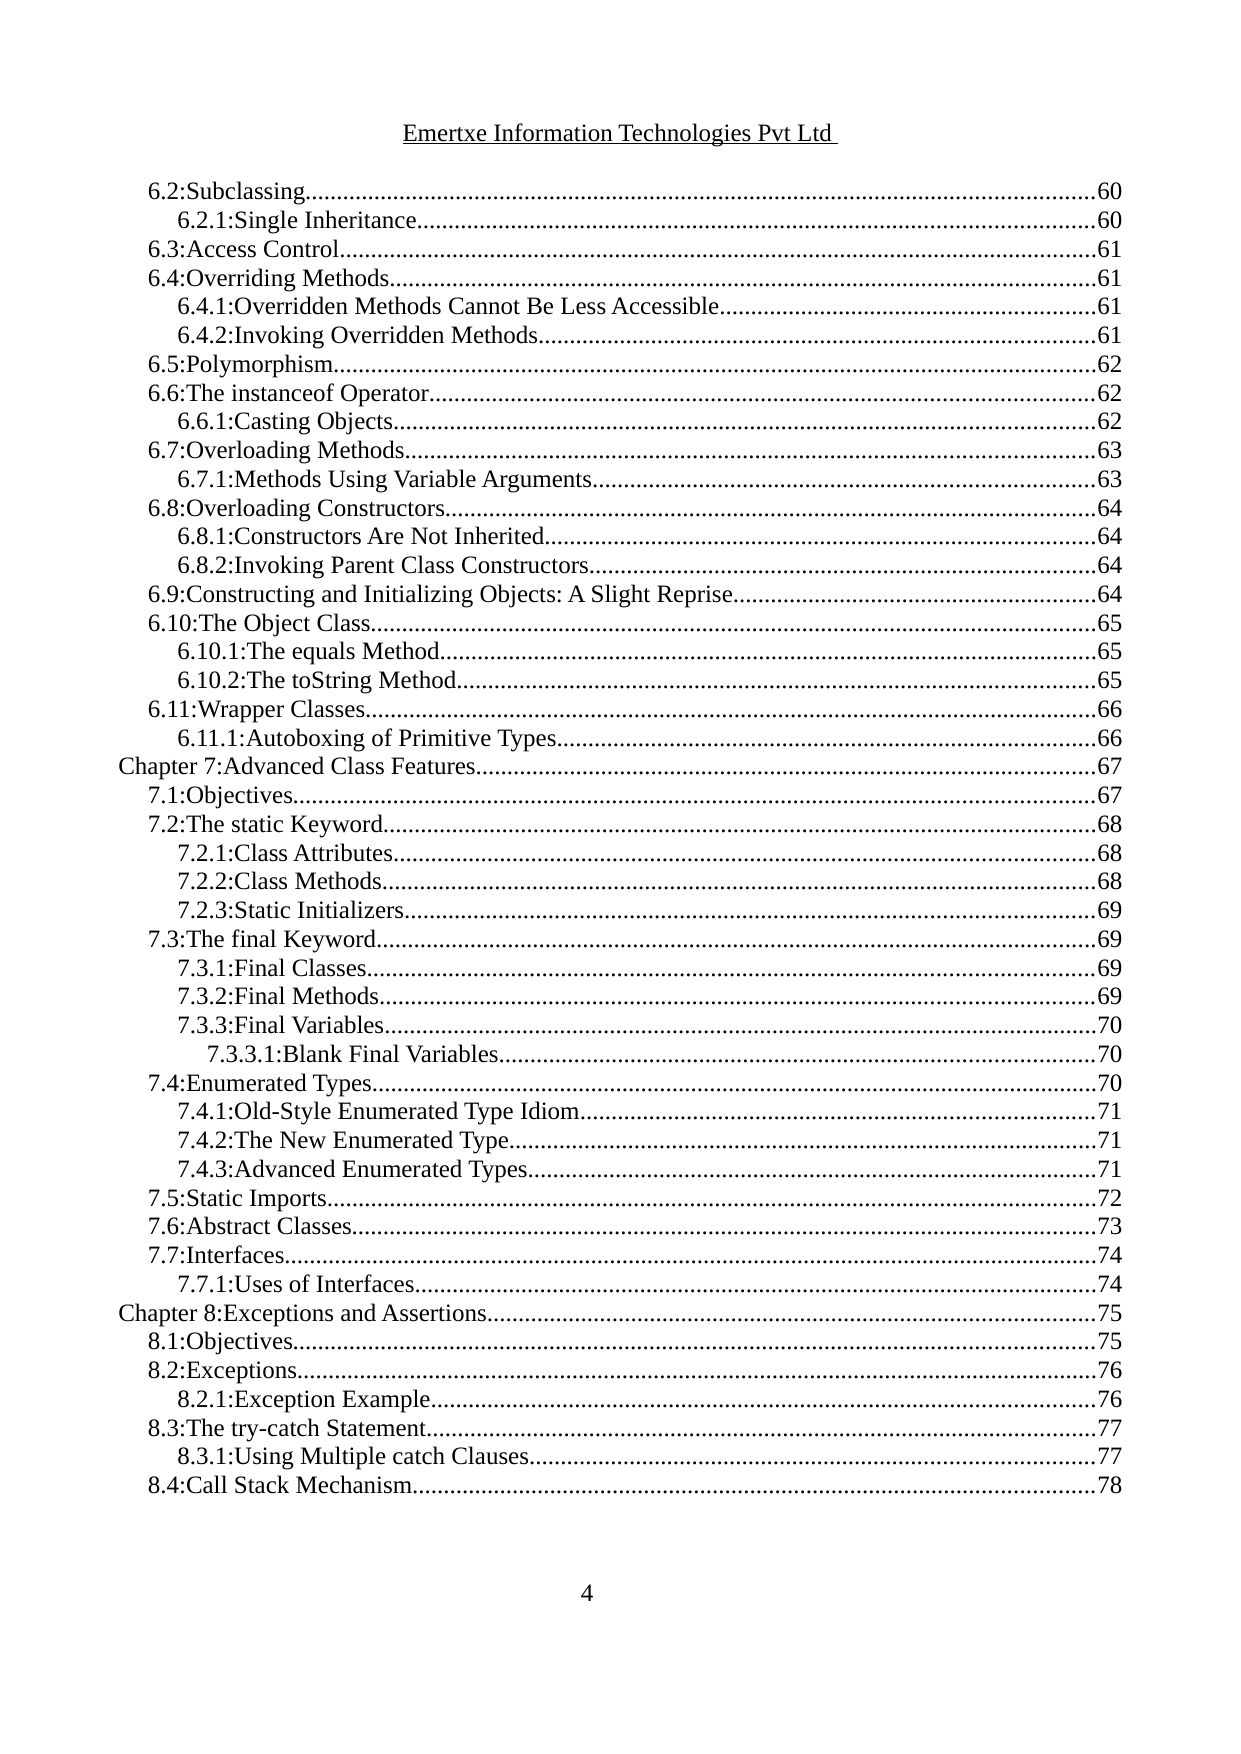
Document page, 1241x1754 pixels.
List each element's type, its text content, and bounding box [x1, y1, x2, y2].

text 6.2.1:Single Inheritance 60 [177, 205, 1122, 234]
text 7.2.3:Static Initializers 69 [177, 895, 1122, 924]
text 6.3:Access Control 61 [148, 234, 1122, 263]
text 7.2:The static Keyword 68 [148, 809, 1122, 838]
text 8.1:Objectives 75 [148, 1326, 1122, 1355]
text 7.4:Enumerated Types 70 [148, 1068, 1122, 1096]
text 7.3.2:Final Methods 69 [177, 981, 1122, 1010]
text 7.3:The final Keyword 69 [148, 924, 1122, 953]
text 7.6:Abstract Classes 73 [148, 1211, 1122, 1240]
text 6.4.2:Invoking Overridden Methods 61 [177, 320, 1122, 349]
text Chapter 7:Advanced Class Features 67 [118, 751, 1122, 780]
text 7.3.3:Final Variables 70 [177, 1010, 1122, 1039]
text 7.4.1:Old-Style Enumerated Type Idiom 71 [177, 1096, 1122, 1125]
text 6.9:Constructing and Initializing Objects: A Slight Reprise 64 [148, 579, 1122, 608]
text 6.8.1:Constructors Are Not Inherited 64 [177, 521, 1122, 550]
text Chapter 8:Exceptions and Assertions 75 [118, 1298, 1122, 1326]
text 7.1:Objectives 67 [148, 780, 1122, 809]
text 7.2.1:Class Attributes 68 [177, 838, 1122, 866]
text 7.7:Interfaces 74 [148, 1240, 1122, 1269]
text 6.7:Overloading Methods 63 [148, 435, 1122, 464]
text 6.8:Overloading Constructors 64 [148, 493, 1122, 521]
text 6.11:Wrapper Classes 66 [148, 694, 1122, 723]
text 7.4.3:Advanced Enumerated Types 71 [177, 1154, 1122, 1183]
text 6.2:Subclassing 60 [148, 176, 1122, 205]
text 6.6:The instanceof Operator 62 [148, 378, 1122, 406]
text 6.5:Polymorphism 62 [148, 349, 1122, 378]
text 8.2:Exceptions 76 [148, 1355, 1122, 1384]
text 8.2.1:Exception Example 76 [177, 1384, 1122, 1413]
text 7.7.1:Uses of Interfaces 74 [177, 1269, 1122, 1298]
text 7.2.2:Class Methods 68 [177, 866, 1122, 895]
text 8.3.1:Using Multiple catch Clauses 77 [177, 1441, 1122, 1470]
text 6.6.1:Casting Objects 62 [177, 406, 1122, 435]
text 6.4.1:Overridden Methods Cannot Be Less Accessible 61 [177, 291, 1122, 320]
text 6.10:The Object Class 65 [148, 608, 1122, 636]
text 8.3:The try-catch Statement 77 [148, 1413, 1122, 1441]
text 8.4:Call Stack Mechanism 78 [148, 1470, 1122, 1499]
text 7.4.2:The New Enumerated Type 71 [177, 1125, 1122, 1154]
text 6.10.1:The equals Method 65 [177, 636, 1122, 665]
text 6.7.1:Methods Using Variable Arguments 63 [177, 464, 1122, 493]
text 6.10.2:The toString Method 65 [177, 665, 1122, 694]
text 6.4:Overriding Methods 61 [148, 263, 1122, 291]
text 7.5:Static Imports 72 [148, 1183, 1122, 1211]
text 7.3.3.1:Blank Final Variables 70 [207, 1039, 1122, 1068]
text 7.3.1:Final Classes 69 [177, 953, 1122, 981]
text 6.11.1:Autoboxing of Primitive Types 66 [177, 723, 1122, 751]
text 6.8.2:Invoking Parent Class Constructors 64 [177, 550, 1122, 579]
